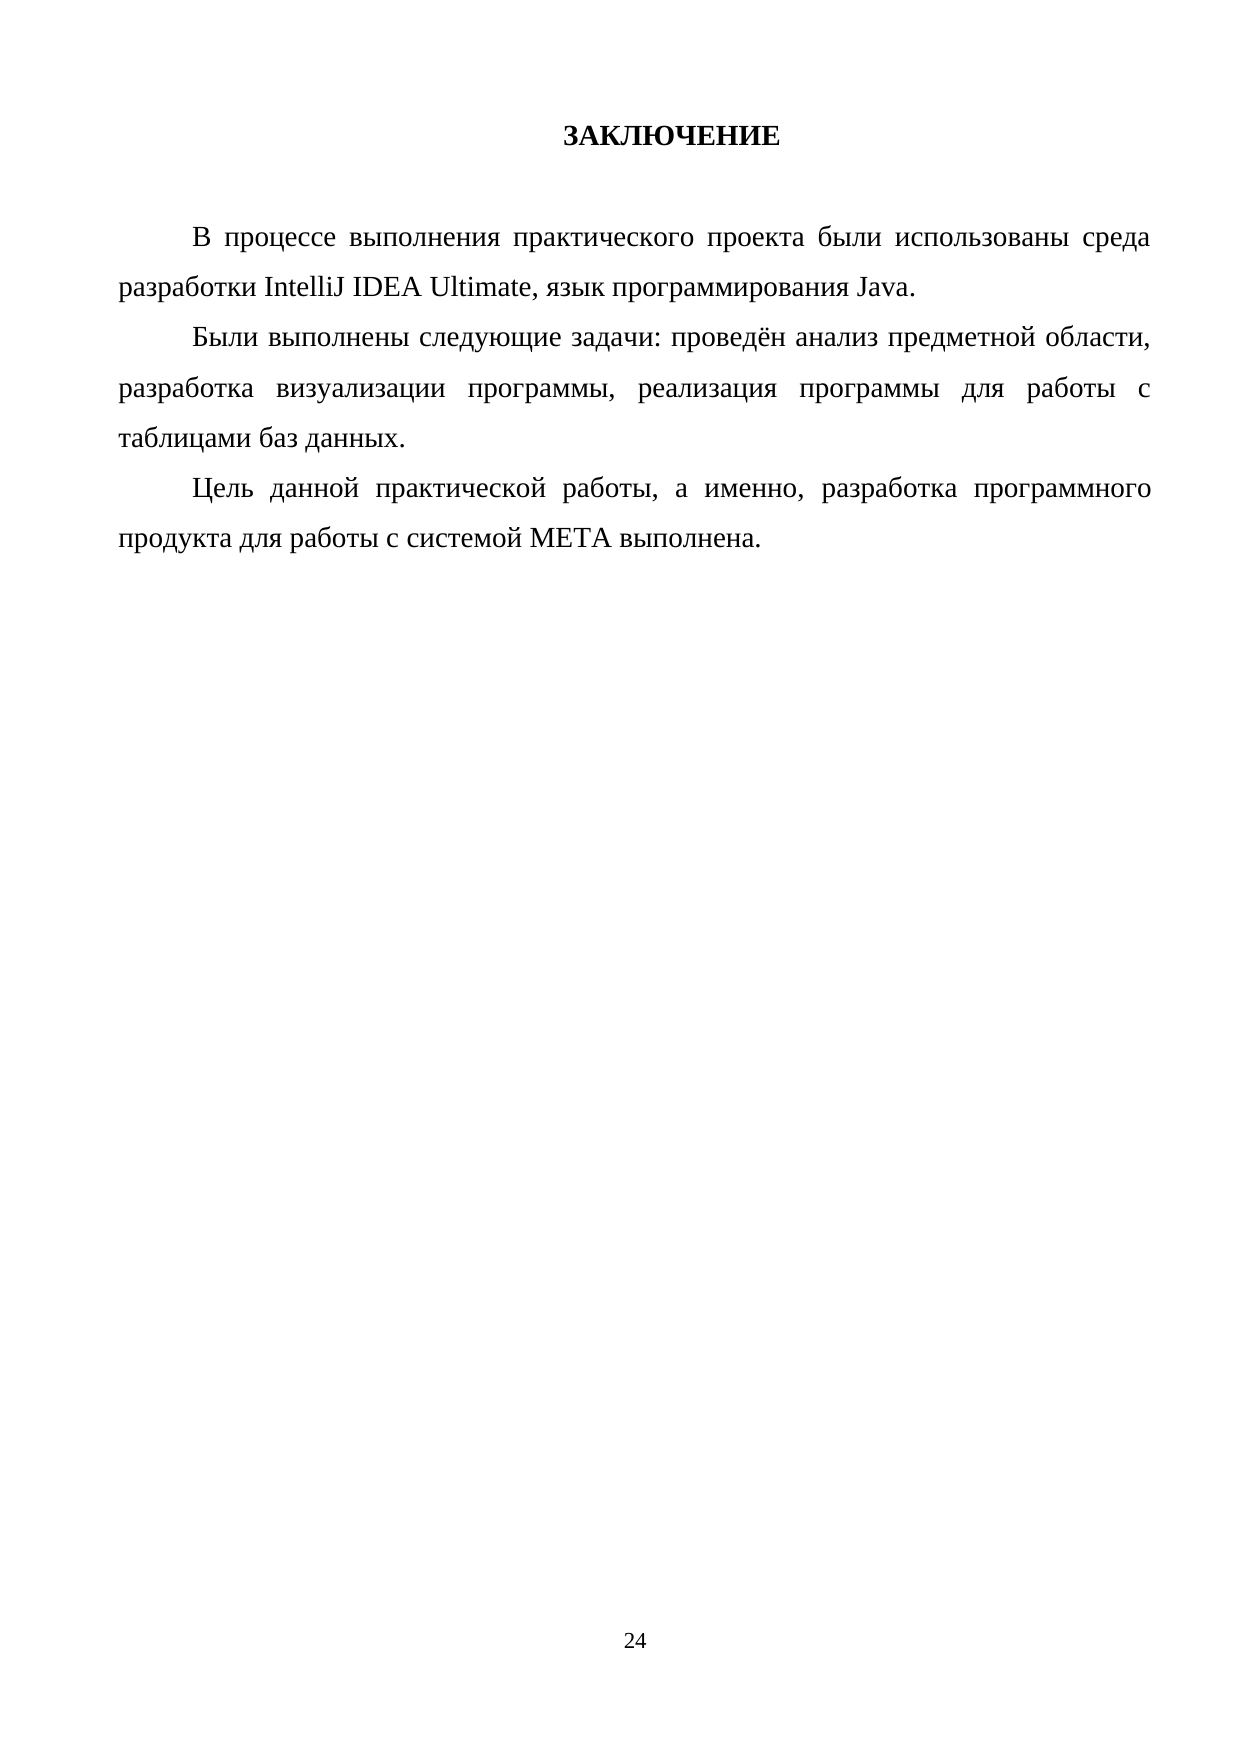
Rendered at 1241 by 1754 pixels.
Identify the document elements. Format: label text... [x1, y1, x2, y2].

text Были выполнены следующие задачи: проведён анализ предметной области, разработка визуализации программы, реализация программы для работы с таблицами баз данных. [118, 319, 1152, 453]
text Цель данной практической работы, а именно, разработка программного продукта для работы с системой МЕТА выполнена. [118, 470, 1152, 554]
text В процессе выполнения практического проекта были использованы среда разработки IntelliJ IDEA Ultimate, язык программирования Java. [118, 219, 1152, 303]
text ЗАКЛЮЧЕНИЕ [118, 118, 1152, 152]
